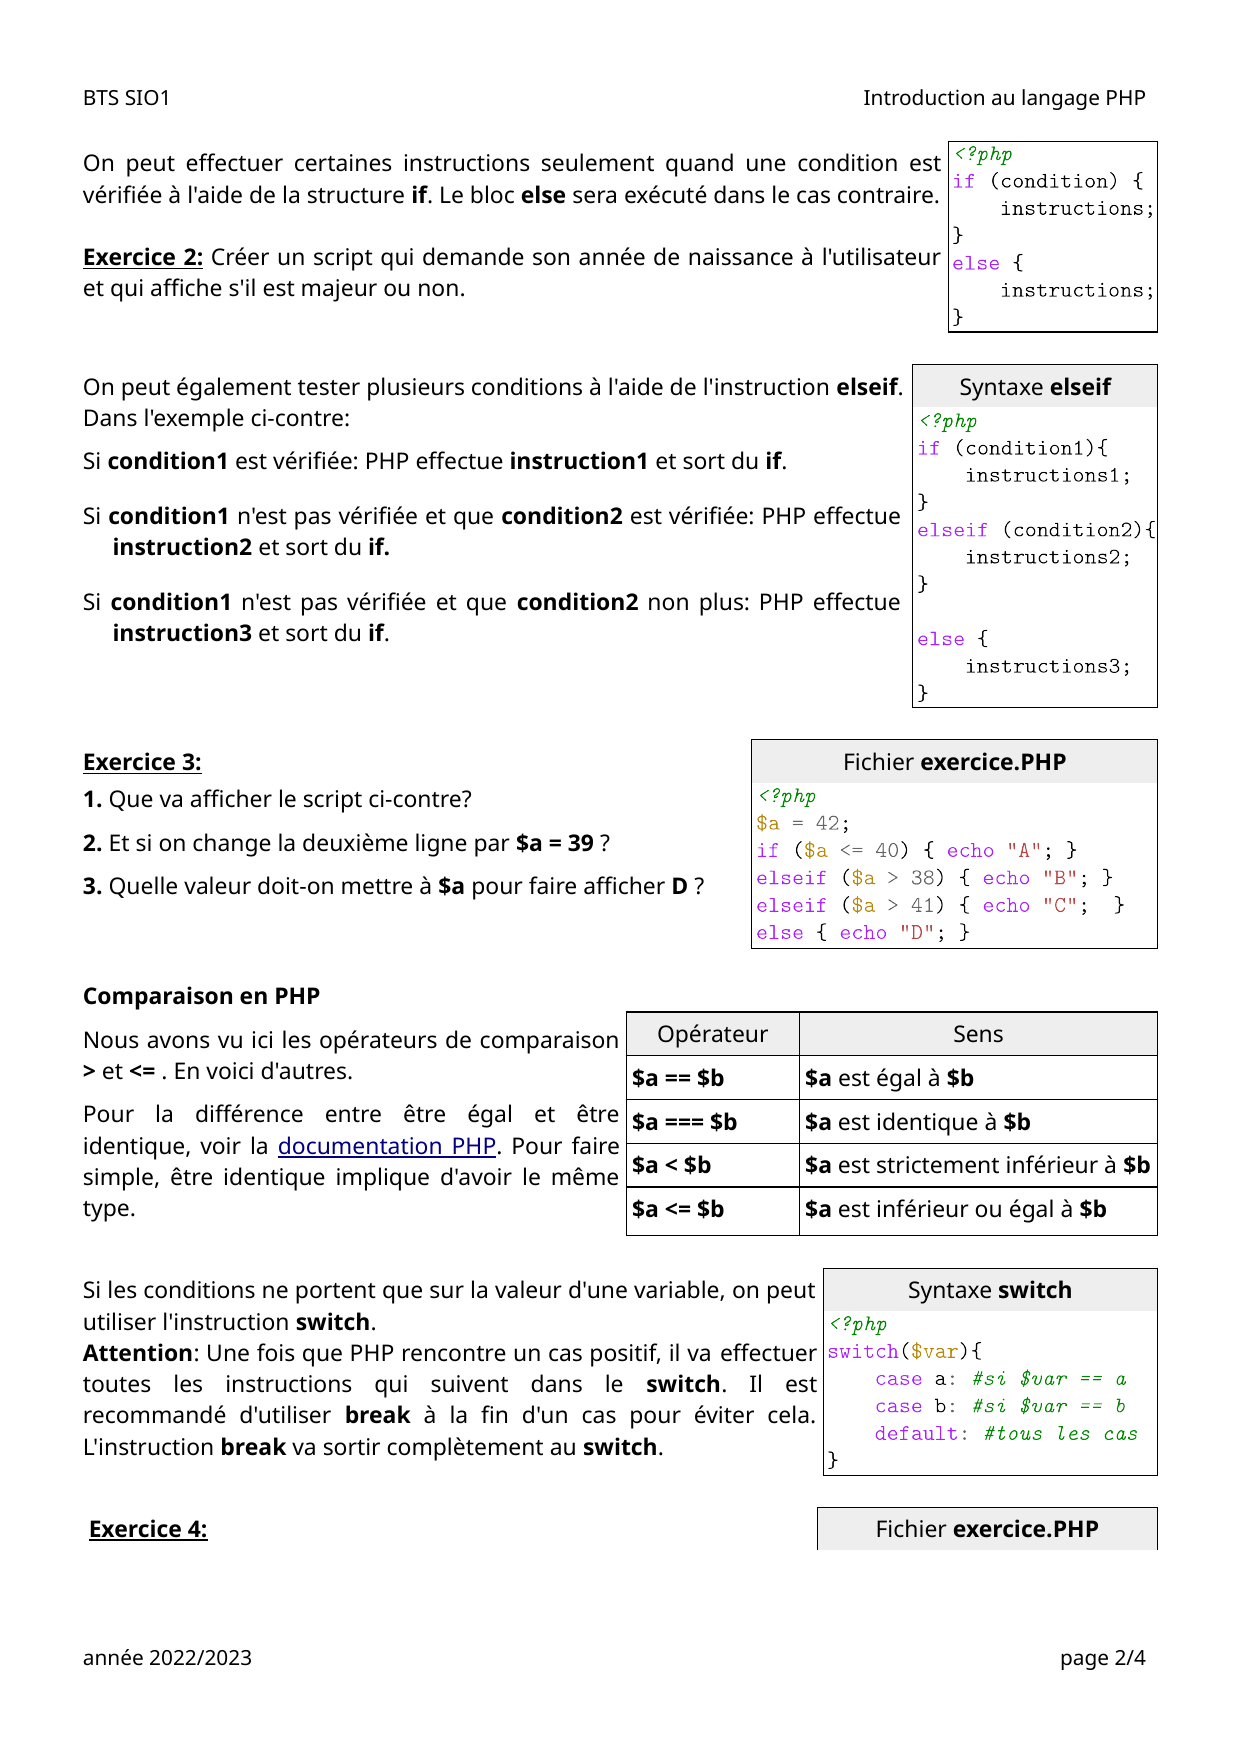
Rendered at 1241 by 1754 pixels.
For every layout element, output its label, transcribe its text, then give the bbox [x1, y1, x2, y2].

table_cell $a est strictement inférieur à $b [800, 1144, 1157, 1186]
table_header Fichier exercice.PHP [752, 740, 1157, 783]
table_header On peut également tester plusieurs conditions à l'aide de l'instruction elseif. Dans l'exemple ci-contre: Si condition1 est vérifiée: PHP effectue instruction1 et sort du if. Si condition1 n'est pas vérifiée et que condition2 est vérifiée: PHP effectue instruction2 et sort du if. Si condition1 n'est pas vérifiée et que condition2 non plus: PHP effectue instruction3 et sort du if. [83, 364, 912, 707]
table_header On peut effectuer certaines instructions seulement quand une condition est vérifiée à l'aide de la structure if. Le bloc else sera exécuté dans le cas contraire. Exercice 2: Créer un script qui demande son année de naissance à l'utilisateur et qui affiche s'il est majeur ou non. [83, 141, 948, 331]
table_cell $a < $b [627, 1144, 799, 1186]
table_cell $a === $b [627, 1100, 799, 1143]
table_cell $a <= $b [627, 1188, 799, 1235]
table_header Nous avons vu ici les opérateurs de comparaison > et <= . En voici d'autres. Pour la différence entre être égal et être identique, voir la documentation PHP. Pour faire simple, être identique implique d'avoir le même type. [83, 1011, 626, 1235]
table_header Si les conditions ne portent que sur la valeur d'une variable, on peut utiliser l'instruction switch. Attention: Une fois que PHP rencontre un cas positif, il va effectuer toutes les instructions qui suivent dans le switch. Il est recommandé d'utiliser break à la fin d'un cas pour éviter cela. L'instruction break va sortir complètement au switch. [83, 1268, 823, 1475]
picture [828, 1316, 1137, 1469]
table_cell [949, 142, 1157, 331]
picture [953, 146, 1152, 326]
table_header Sens [800, 1013, 1157, 1055]
table_header Exercice 4: [83, 1507, 817, 1550]
table_header Exercice 3: 1. Que va afficher le script ci-contre? 2. Et si on change la deuxième ligne par $a = 39 ? 3. Quelle valeur doit-on mettre à $a pour faire afficher D ? [83, 739, 751, 948]
table_cell $a est égal à $b [800, 1056, 1157, 1099]
table_header Syntaxe elseif [913, 365, 1157, 407]
table_header Opérateur [627, 1013, 799, 1055]
picture [918, 413, 1155, 702]
table_cell $a == $b [627, 1056, 799, 1099]
table_cell [824, 1311, 1157, 1475]
text Comparaison en PHP [83, 980, 1157, 1011]
picture [757, 788, 1124, 942]
table_header Syntaxe switch [824, 1269, 1157, 1311]
table_cell [913, 408, 1157, 707]
table_cell $a est identique à $b [800, 1100, 1157, 1143]
table_header Fichier exercice.PHP [818, 1508, 1157, 1550]
table_cell [752, 783, 1157, 948]
table_cell $a est inférieur ou égal à $b [800, 1188, 1157, 1235]
